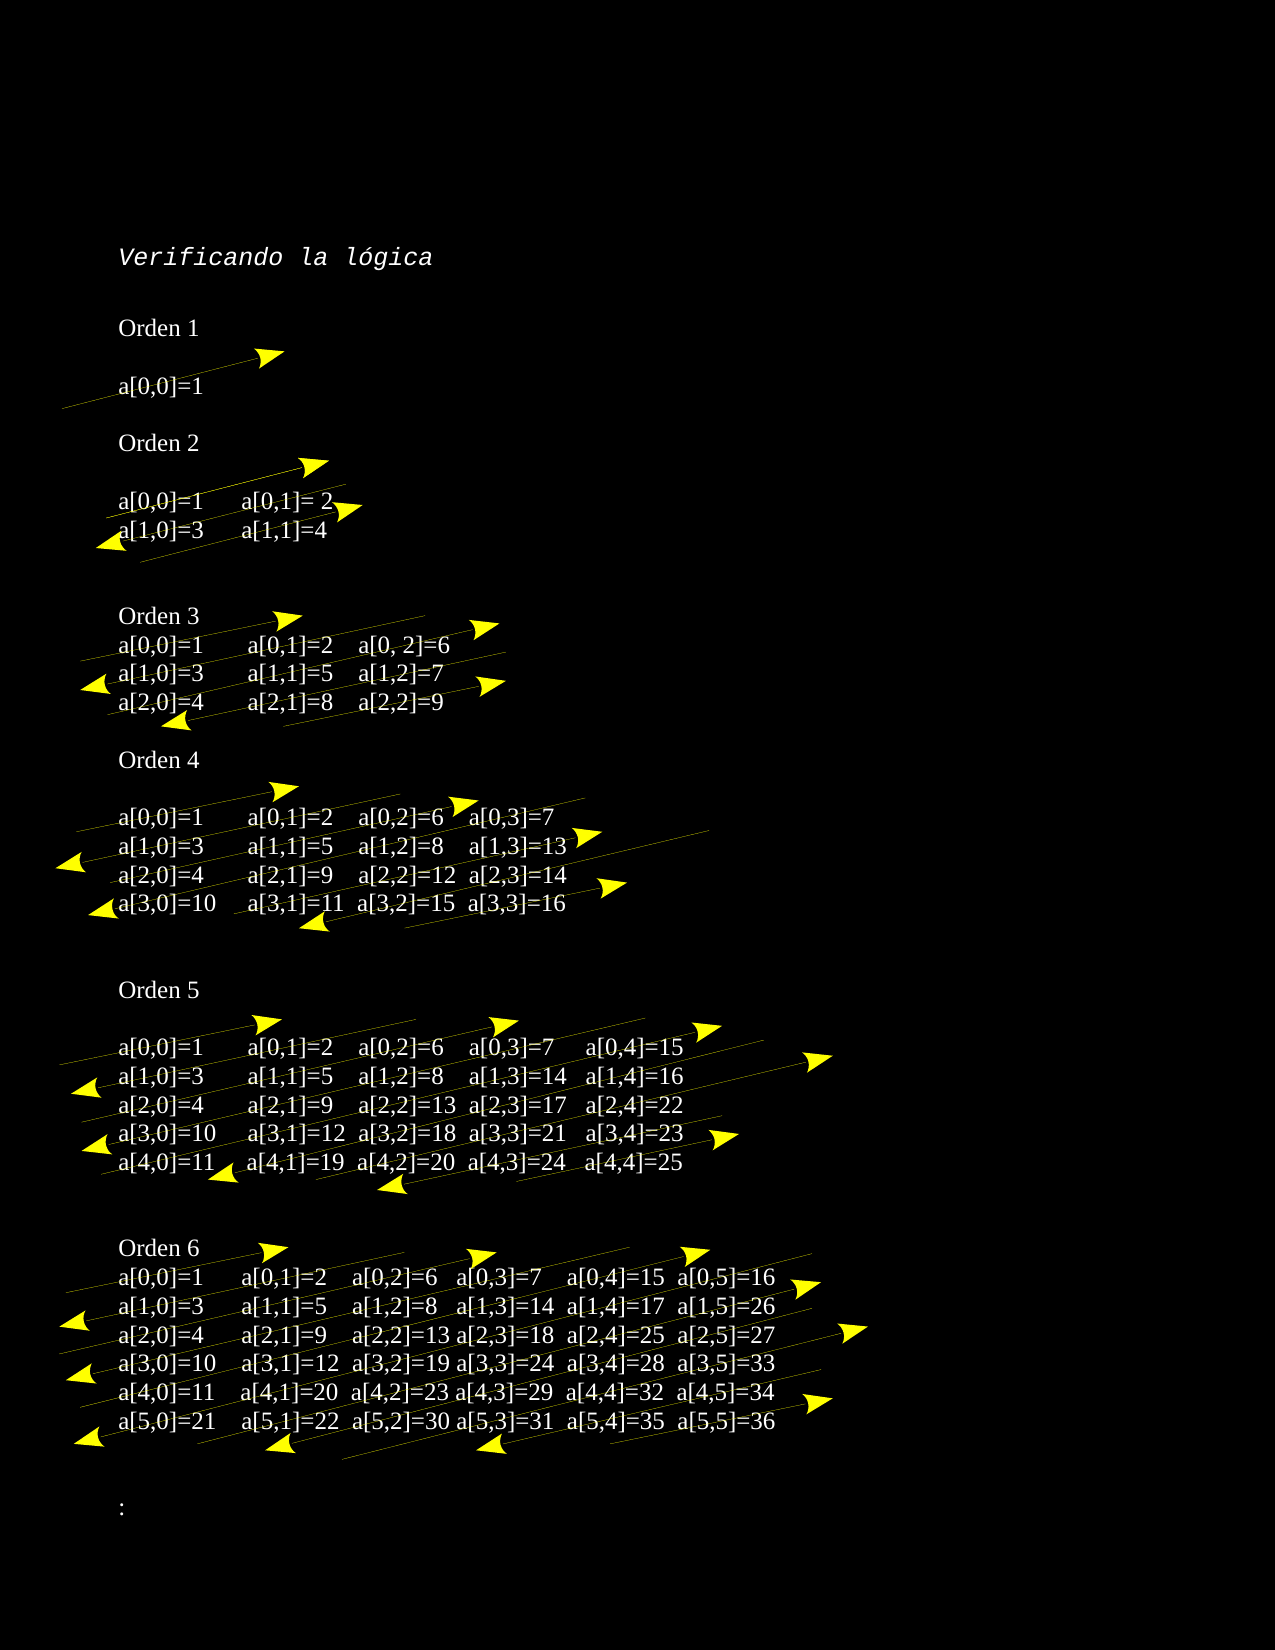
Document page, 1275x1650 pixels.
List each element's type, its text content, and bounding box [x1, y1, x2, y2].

text a[1,0]=3 a[1,1]=4 [118, 515, 319, 543]
text a[0,0]=1 a[0,1]=2 a[0,2]=6 a[0,3]=7 [450, 802, 1157, 831]
text a[2,0]=4 a[2,1]=9 a[2,2]=13 a[2,3]=17 a[2,4]=22 [226, 1090, 449, 1118]
text a[0,0]=1 a[0,1]= 2 [118, 486, 226, 514]
text a[0,0]=1 a[0,1]=2 a[0,2]=6 a[0,3]=7 a[0,4]=15 a[0,5]=16 [449, 1262, 657, 1291]
text a[4,0]=11 a[4,1]=19 a[4,2]=20 a[4,3]=24 a[4,4]=25 [336, 1147, 571, 1176]
text a[3,0]=10 a[3,1]=12 a[3,2]=19 a[3,3]=24 a[3,4]=28 a[3,5]=33 [206, 1348, 441, 1377]
text a[5,0]=21 a[5,1]=22 a[5,2]=30 a[5,3]=31 a[5,4]=35 a[5,5]=36 [118, 1406, 216, 1432]
text a[3,0]=10 a[3,1]=11 a[3,2]=15 a[3,3]=16 [118, 888, 198, 907]
text a[5,0]=21 a[5,1]=22 a[5,2]=30 a[5,3]=31 a[5,4]=35 a[5,5]=36 [443, 1406, 660, 1435]
text a[1,0]=3 a[1,1]=5 a[1,2]=8 a[1,3]=13 [118, 831, 336, 860]
text a[3,0]=10 a[3,1]=11 a[3,2]=15 a[3,3]=16 [118, 888, 344, 917]
text a[4,0]=11 a[4,1]=19 a[4,2]=20 a[4,3]=24 a[4,4]=25 [548, 1147, 1157, 1176]
text a[2,0]=4 a[2,1]=9 a[2,2]=13 a[2,3]=18 a[2,4]=25 a[2,5]=27 [572, 1320, 762, 1348]
text a[2,0]=4 a[2,1]=9 a[2,2]=12 a[2,3]=14 [208, 860, 470, 888]
text a[1,0]=3 a[1,1]=5 a[1,2]=8 a[1,3]=13 [327, 831, 702, 860]
text a[1,0]=3 a[1,1]=5 a[1,2]=8 a[1,3]=14 a[1,4]=17 a[1,5]=26 [326, 1291, 541, 1320]
text a[0,0]=1 a[0,1]=2 a[0,2]=6 a[0,3]=7 [118, 802, 216, 822]
text a[0,0]=1 a[0,1]=2 a[0, 2]=6 [118, 630, 353, 658]
text a[4,0]=11 a[4,1]=20 a[4,2]=23 a[4,3]=29 a[4,4]=32 a[4,5]=34 [118, 1377, 197, 1397]
text a[2,0]=4 a[2,1]=9 a[2,2]=12 a[2,3]=14 [355, 860, 580, 888]
text a[0,0]=1 a[0,1]=2 a[0, 2]=6 [234, 630, 466, 658]
text a[1,0]=3 a[1,1]=5 a[1,2]=8 a[1,3]=13 [118, 831, 223, 854]
text Orden 3 [118, 601, 1157, 630]
text a[1,0]=3 a[1,1]=4 [220, 515, 1157, 543]
text a[0,0]=1 a[0,1]=2 a[0, 2]=6 [356, 630, 1157, 658]
text a[0,0]=1 a[0,1]=2 a[0,2]=6 a[0,3]=7 a[0,4]=15 [118, 1032, 214, 1052]
text a[2,0]=4 a[2,1]=8 a[2,2]=9 [215, 687, 470, 716]
text a[1,0]=3 a[1,1]=5 a[1,2]=7 [349, 658, 1157, 687]
text a[2,0]=4 a[2,1]=9 a[2,2]=13 a[2,3]=18 a[2,4]=25 a[2,5]=27 [664, 1320, 1157, 1348]
text a[3,0]=10 a[3,1]=11 a[3,2]=15 a[3,3]=16 [324, 888, 463, 917]
text a[4,0]=11 a[4,1]=20 a[4,2]=23 a[4,3]=29 a[4,4]=32 a[4,5]=34 [671, 1377, 1157, 1406]
text a[1,0]=3 a[1,1]=5 a[1,2]=8 a[1,3]=14 a[1,4]=16 [118, 1061, 217, 1083]
text a[1,0]=3 a[1,1]=5 a[1,2]=8 a[1,3]=14 a[1,4]=17 a[1,5]=26 [118, 1291, 219, 1313]
text a[3,0]=10 a[3,1]=12 a[3,2]=18 a[3,3]=21 a[3,4]=23 [118, 1118, 216, 1142]
text a[0,0]=1 a[0,1]=2 a[0,2]=6 a[0,3]=7 a[0,4]=15 [228, 1032, 465, 1061]
text a[2,0]=4 a[2,1]=9 a[2,2]=13 a[2,3]=18 a[2,4]=25 a[2,5]=27 [322, 1320, 550, 1348]
text a[1,0]=3 a[1,1]=5 a[1,2]=7 [118, 658, 223, 681]
text a[2,0]=4 a[2,1]=8 a[2,2]=9 [118, 687, 338, 716]
text a[0,0]=1 a[0,1]=2 a[0,2]=6 a[0,3]=7 [118, 802, 357, 831]
text a[4,0]=11 a[4,1]=20 a[4,2]=23 a[4,3]=29 a[4,4]=32 a[4,5]=34 [226, 1377, 451, 1406]
text a[4,0]=11 a[4,1]=19 a[4,2]=20 a[4,3]=24 a[4,4]=25 [448, 1147, 672, 1176]
text a[0,0]=1 a[0,1]= 2 [123, 486, 334, 515]
text a[3,0]=10 a[3,1]=12 a[3,2]=18 a[3,3]=21 a[3,4]=23 [220, 1118, 448, 1147]
text a[0,0]=1 [118, 371, 1157, 400]
text a[2,0]=4 a[2,1]=9 a[2,2]=13 a[2,3]=17 a[2,4]=22 [118, 1090, 215, 1113]
text Orden 6 [118, 1233, 1157, 1262]
text : [118, 1492, 1157, 1521]
text a[3,0]=10 a[3,1]=12 a[3,2]=19 a[3,3]=24 a[3,4]=28 a[3,5]=33 [673, 1348, 1157, 1377]
text a[4,0]=11 a[4,1]=20 a[4,2]=23 a[4,3]=29 a[4,4]=32 a[4,5]=34 [441, 1377, 663, 1406]
text a[2,0]=4 a[2,1]=9 a[2,2]=13 a[2,3]=18 a[2,4]=25 a[2,5]=27 [451, 1320, 670, 1348]
text a[4,0]=11 a[4,1]=20 a[4,2]=23 a[4,3]=29 a[4,4]=32 a[4,5]=34 [118, 1377, 329, 1406]
text a[2,0]=4 a[2,1]=8 a[2,2]=9 [340, 687, 1157, 716]
text a[2,0]=4 a[2,1]=9 a[2,2]=12 a[2,3]=14 [118, 860, 206, 880]
text a[4,0]=11 a[4,1]=19 a[4,2]=20 a[4,3]=24 a[4,4]=25 [118, 1147, 447, 1176]
text a[1,0]=3 a[1,1]=5 a[1,2]=8 a[1,3]=14 a[1,4]=16 [570, 1061, 1157, 1090]
text a[4,0]=11 a[4,1]=20 a[4,2]=23 a[4,3]=29 a[4,4]=32 a[4,5]=34 [558, 1377, 784, 1406]
text a[1,0]=3 a[1,1]=5 a[1,2]=8 a[1,3]=14 a[1,4]=17 a[1,5]=26 [118, 1291, 325, 1320]
text a[2,0]=4 a[2,1]=9 a[2,2]=13 a[2,3]=18 a[2,4]=25 a[2,5]=27 [207, 1320, 425, 1348]
text a[1,0]=3 a[1,1]=5 a[1,2]=8 a[1,3]=14 a[1,4]=17 a[1,5]=26 [559, 1291, 782, 1320]
text a[2,0]=4 a[2,1]=8 a[2,2]=9 [118, 687, 221, 711]
text a[1,0]=3 a[1,1]=5 a[1,2]=8 a[1,3]=14 a[1,4]=17 a[1,5]=26 [680, 1291, 1157, 1320]
text a[1,0]=3 a[1,1]=5 a[1,2]=8 a[1,3]=14 a[1,4]=16 [345, 1061, 570, 1090]
text a[1,0]=3 a[1,1]=5 a[1,2]=8 a[1,3]=14 a[1,4]=16 [118, 1061, 340, 1090]
text a[3,0]=10 a[3,1]=12 a[3,2]=18 a[3,3]=21 a[3,4]=23 [582, 1118, 1157, 1147]
text Orden 2 [118, 428, 1157, 457]
text a[0,0]=1 a[0,1]=2 a[0,2]=6 a[0,3]=7 a[0,4]=15 a[0,5]=16 [672, 1262, 1157, 1291]
text a[0,0]=1 a[0,1]=2 a[0,2]=6 a[0,3]=7 a[0,4]=15 [468, 1032, 691, 1061]
text a[2,0]=4 a[2,1]=9 a[2,2]=13 a[2,3]=17 a[2,4]=22 [118, 1090, 335, 1118]
text a[3,0]=10 a[3,1]=12 a[3,2]=19 a[3,3]=24 a[3,4]=28 a[3,5]=33 [552, 1348, 778, 1377]
text a[0,0]=1 a[0,1]=2 a[0,2]=6 a[0,3]=7 a[0,4]=15 a[0,5]=16 [471, 1262, 562, 1284]
text a[3,0]=10 a[3,1]=12 a[3,2]=19 a[3,3]=24 a[3,4]=28 a[3,5]=33 [118, 1348, 313, 1377]
text a[5,0]=21 a[5,1]=22 a[5,2]=30 a[5,3]=31 a[5,4]=35 a[5,5]=36 [547, 1406, 789, 1435]
text a[3,0]=10 a[3,1]=12 a[3,2]=19 a[3,3]=24 a[3,4]=28 a[3,5]=33 [460, 1348, 654, 1377]
text a[0,0]=1 a[0,1]=2 a[0, 2]=6 [118, 630, 226, 653]
text a[1,0]=3 a[1,1]=5 a[1,2]=8 a[1,3]=14 a[1,4]=16 [225, 1061, 458, 1090]
text a[0,0]=1 a[0,1]=2 a[0,2]=6 a[0,3]=7 a[0,4]=15 [350, 1032, 494, 1061]
text a[5,0]=21 a[5,1]=22 a[5,2]=30 a[5,3]=31 a[5,4]=35 a[5,5]=36 [329, 1406, 548, 1435]
text Verificando la lógica [118, 245, 1157, 273]
text a[2,0]=4 a[2,1]=9 a[2,2]=13 a[2,3]=17 a[2,4]=22 [458, 1090, 685, 1118]
text a[0,0]=1 a[0,1]=2 a[0,2]=6 a[0,3]=7 a[0,4]=15 [491, 1032, 581, 1053]
text a[0,0]=1 a[0,1]=2 a[0,2]=6 a[0,3]=7 a[0,4]=15 a[0,5]=16 [118, 1262, 210, 1281]
text a[0,0]=1 a[0,1]= 2 [230, 486, 1157, 515]
text a[1,0]=3 a[1,1]=5 a[1,2]=8 a[1,3]=14 a[1,4]=17 a[1,5]=26 [435, 1291, 662, 1320]
text a[2,0]=4 a[2,1]=9 a[2,2]=12 a[2,3]=14 [118, 860, 317, 888]
text a[0,0]=1 a[0,1]=2 a[0,2]=6 a[0,3]=7 a[0,4]=15 [580, 1032, 1157, 1061]
text a[4,0]=11 a[4,1]=20 a[4,2]=23 a[4,3]=29 a[4,4]=32 a[4,5]=34 [348, 1377, 543, 1406]
text a[4,0]=11 a[4,1]=19 a[4,2]=20 a[4,3]=24 a[4,4]=25 [118, 1147, 210, 1169]
text a[1,0]=3 a[1,1]=5 a[1,2]=8 a[1,3]=13 [590, 831, 1157, 860]
text a[3,0]=10 a[3,1]=11 a[3,2]=15 a[3,3]=16 [465, 888, 1157, 917]
text a[1,0]=3 a[1,1]=5 a[1,2]=7 [118, 658, 346, 687]
text a[3,0]=10 a[3,1]=12 a[3,2]=18 a[3,3]=21 a[3,4]=23 [457, 1118, 706, 1147]
text a[0,0]=1 a[0,1]=2 a[0,2]=6 a[0,3]=7 a[0,4]=15 a[0,5]=16 [336, 1262, 472, 1291]
text a[0,0]=1 a[0,1]=2 a[0,2]=6 a[0,3]=7 a[0,4]=15 a[0,5]=16 [231, 1262, 450, 1291]
text a[3,0]=10 a[3,1]=12 a[3,2]=18 a[3,3]=21 a[3,4]=23 [118, 1118, 331, 1147]
text a[5,0]=21 a[5,1]=22 a[5,2]=30 a[5,3]=31 a[5,4]=35 a[5,5]=36 [659, 1406, 1157, 1435]
text a[1,0]=3 a[1,1]=5 a[1,2]=7 [232, 658, 473, 687]
text a[5,0]=21 a[5,1]=22 a[5,2]=30 a[5,3]=31 a[5,4]=35 a[5,5]=36 [118, 1406, 339, 1435]
text a[2,0]=4 a[2,1]=9 a[2,2]=13 a[2,3]=18 a[2,4]=25 a[2,5]=27 [118, 1320, 316, 1348]
text a[0,0]=1 a[0,1]=2 a[0,2]=6 a[0,3]=7 [234, 802, 563, 831]
text a[2,0]=4 a[2,1]=9 a[2,2]=13 a[2,3]=17 a[2,4]=22 [342, 1090, 560, 1118]
text a[2,0]=4 a[2,1]=9 a[2,2]=13 a[2,3]=17 a[2,4]=22 [578, 1090, 1157, 1118]
text a[0,0]=1 a[0,1]=2 a[0,2]=6 a[0,3]=7 a[0,4]=15 a[0,5]=16 [551, 1262, 775, 1291]
text a[3,0]=10 a[3,1]=12 a[3,2]=19 a[3,3]=24 a[3,4]=28 a[3,5]=33 [338, 1348, 562, 1377]
text Orden 4 [118, 745, 1157, 773]
text a[1,0]=3 a[1,1]=5 a[1,2]=8 a[1,3]=14 a[1,4]=16 [459, 1061, 676, 1090]
text a[1,0]=3 a[1,1]=5 a[1,2]=8 a[1,3]=13 [217, 831, 440, 860]
text a[2,0]=4 a[2,1]=9 a[2,2]=13 a[2,3]=18 a[2,4]=25 a[2,5]=27 [118, 1320, 200, 1339]
text a[0,0]=1 a[0,1]=2 a[0,2]=6 a[0,3]=7 a[0,4]=15 [118, 1032, 352, 1061]
text a[0,0]=1 a[0,1]=2 a[0,2]=6 a[0,3]=7 a[0,4]=15 a[0,5]=16 [118, 1262, 354, 1291]
text a[1,0]=3 a[1,1]=5 a[1,2]=8 a[1,3]=14 a[1,4]=17 a[1,5]=26 [211, 1291, 439, 1320]
text Orden 5 [118, 975, 1157, 1003]
text a[2,0]=4 a[2,1]=9 a[2,2]=12 a[2,3]=14 [473, 860, 1157, 888]
text a[5,0]=21 a[5,1]=22 a[5,2]=30 a[5,3]=31 a[5,4]=35 a[5,5]=36 [236, 1406, 431, 1435]
text a[3,0]=10 a[3,1]=12 a[3,2]=18 a[3,3]=21 a[3,4]=23 [343, 1118, 568, 1147]
text a[3,0]=10 a[3,1]=12 a[3,2]=19 a[3,3]=24 a[3,4]=28 a[3,5]=33 [118, 1348, 197, 1367]
text a[3,0]=10 a[3,1]=11 a[3,2]=15 a[3,3]=16 [351, 888, 595, 917]
text Orden 1 [118, 313, 1157, 342]
